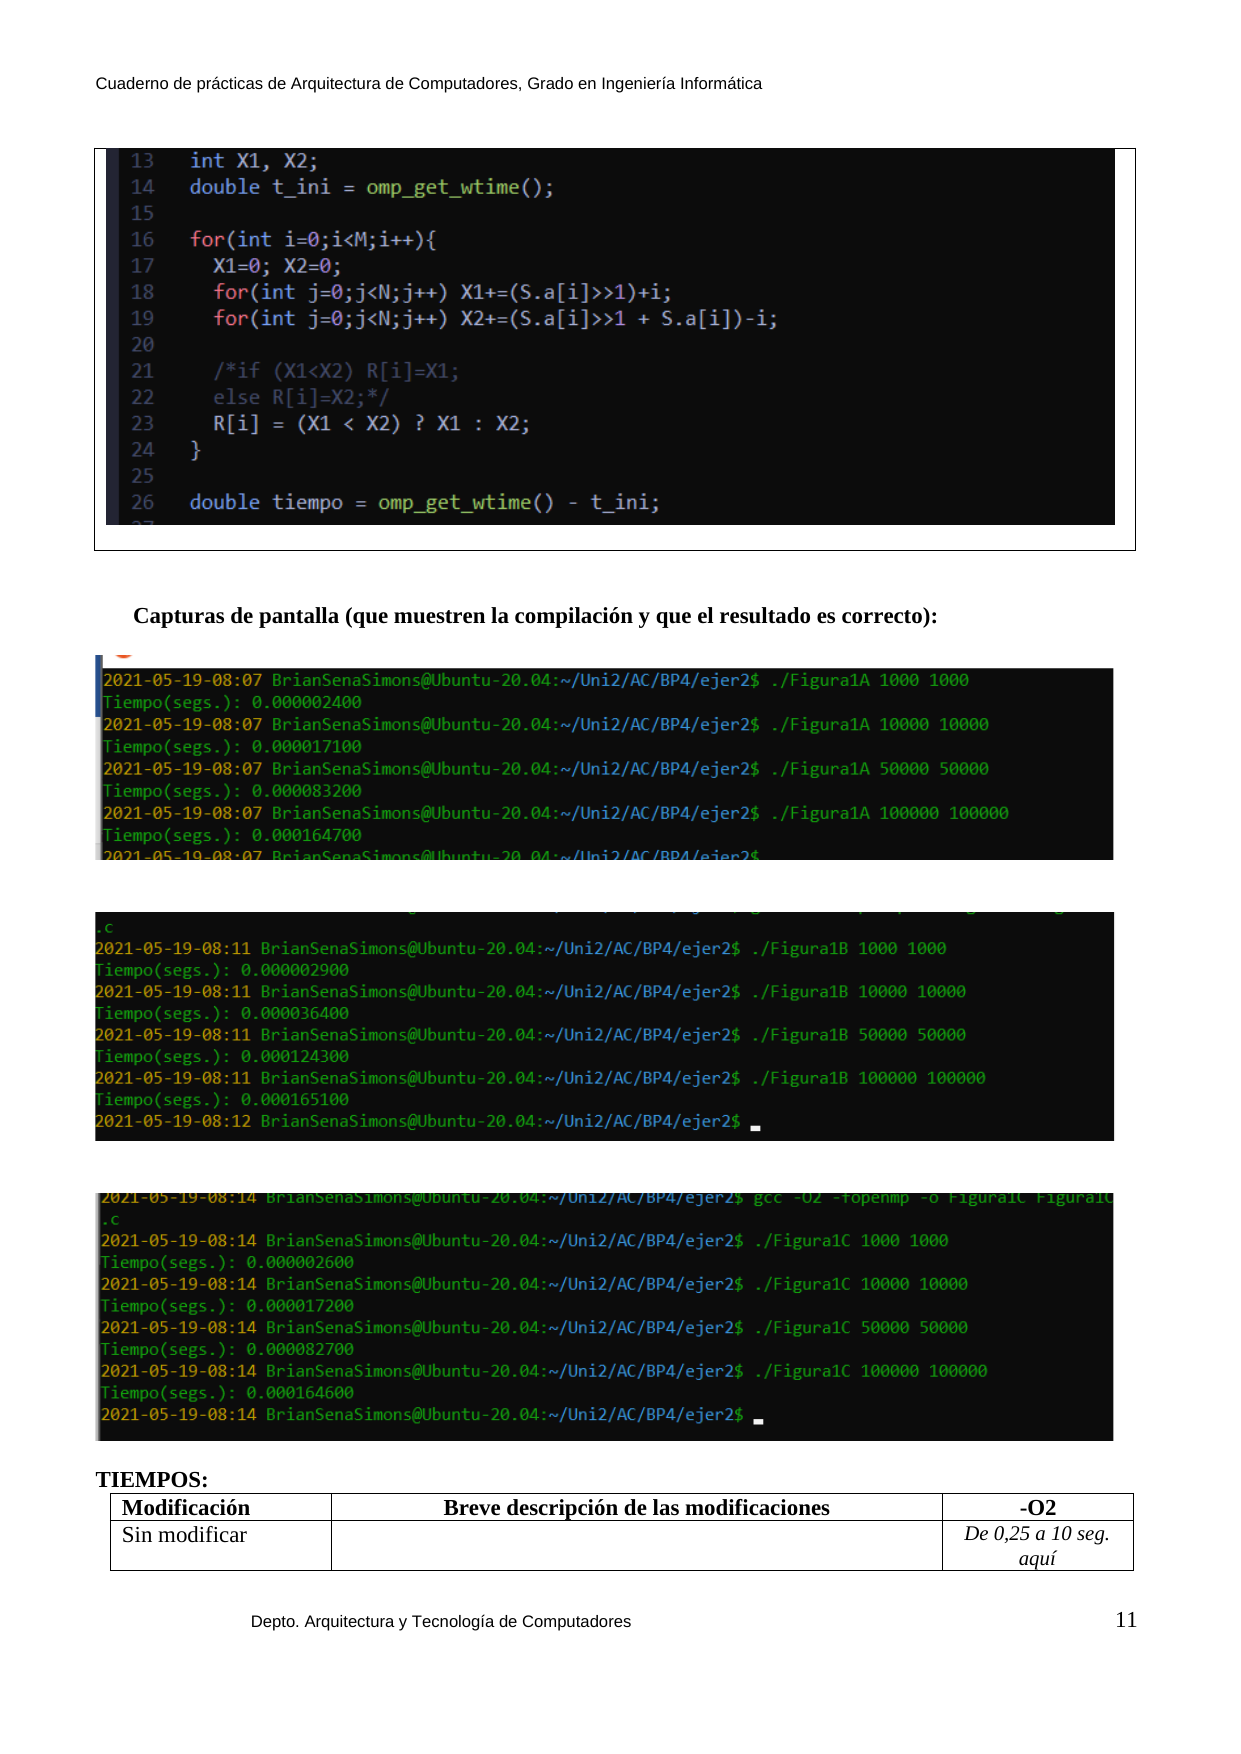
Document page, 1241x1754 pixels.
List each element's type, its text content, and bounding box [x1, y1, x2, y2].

text TIEMPOS: [95, 1467, 1137, 1493]
table_cell Sin modificar [111, 1521, 331, 1569]
table_header -O2 [943, 1494, 1133, 1520]
table_header [95, 149, 1135, 550]
table_cell [332, 1521, 942, 1569]
list Capturas de pantalla (que muestren la compilación y que el resultado es correcto): [133, 602, 1137, 629]
table_header Modificación [111, 1494, 331, 1520]
table_cell De 0,25 a 10 seg. aquí [943, 1521, 1133, 1569]
table_header Breve descripción de las modificaciones [332, 1494, 942, 1520]
